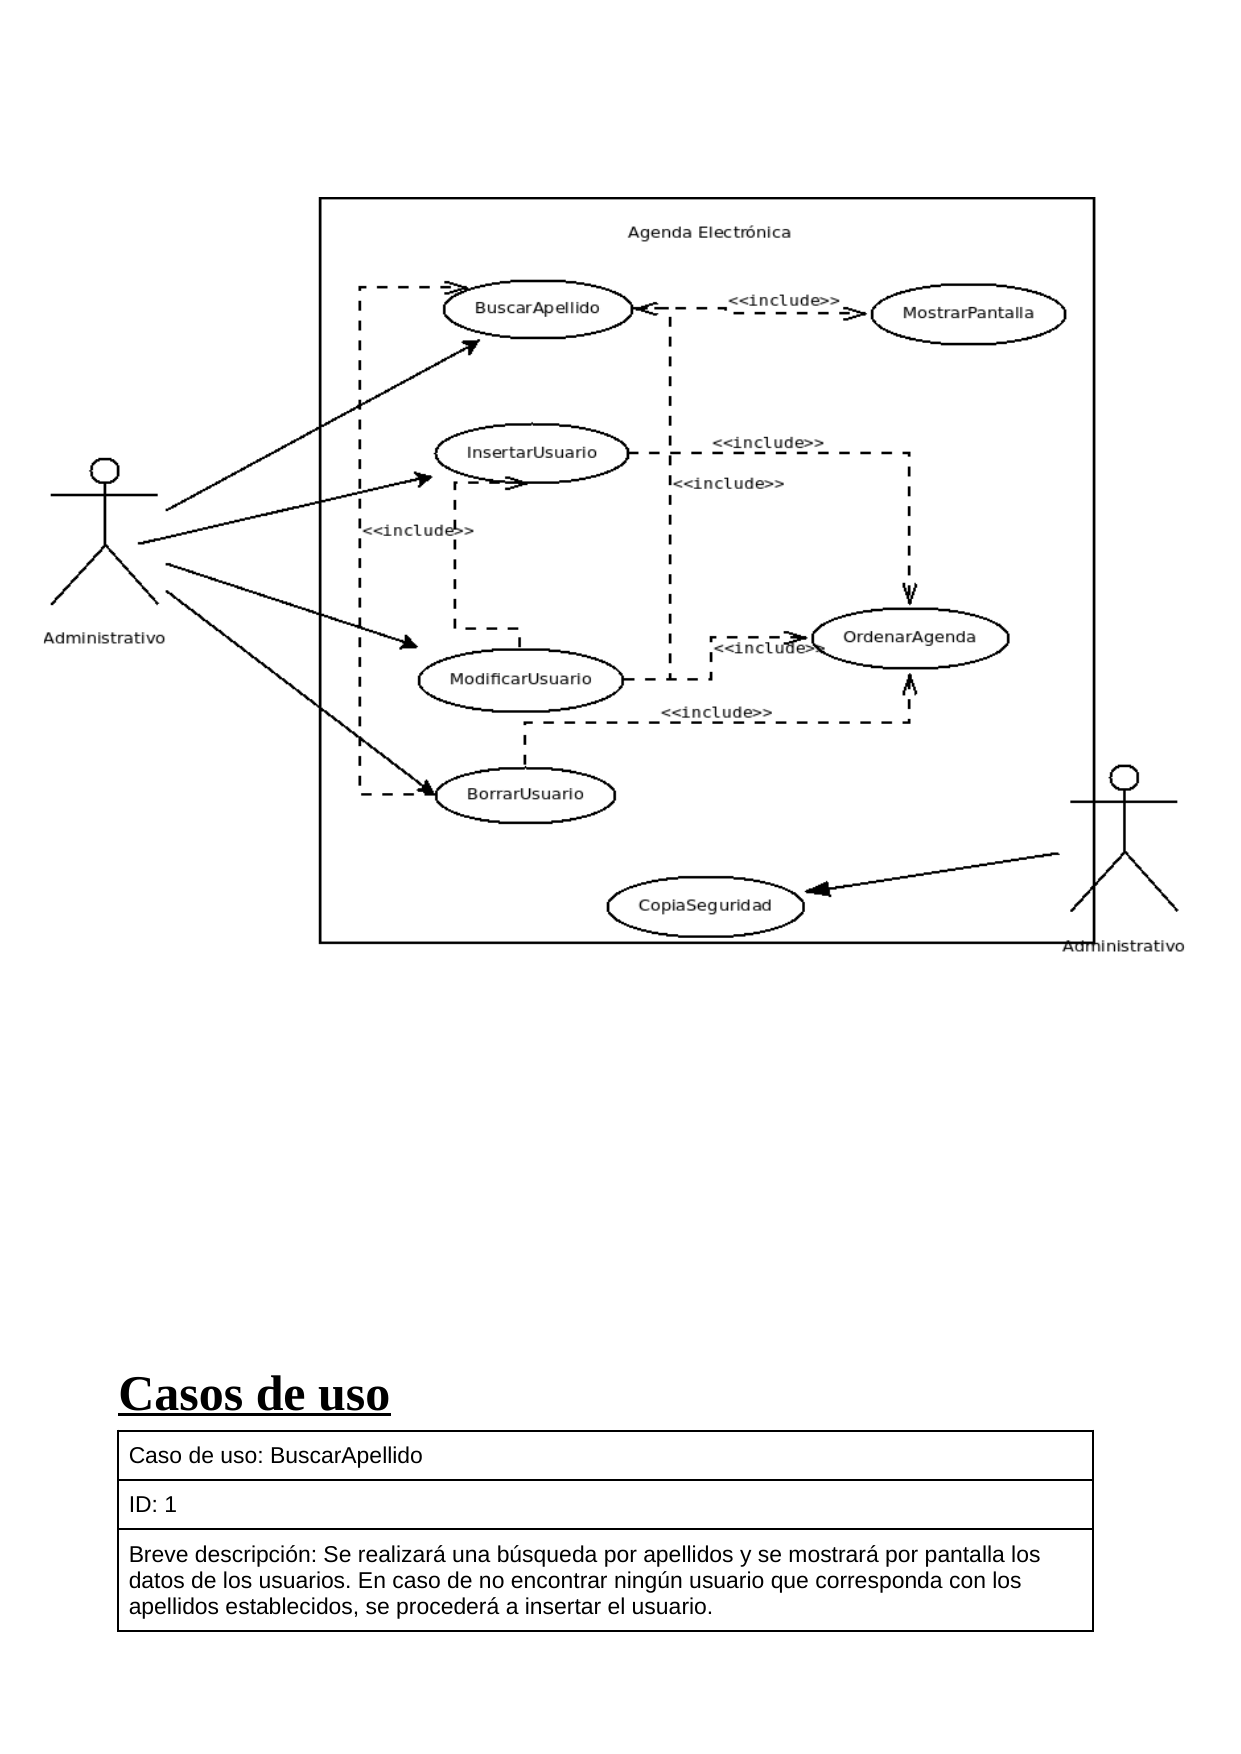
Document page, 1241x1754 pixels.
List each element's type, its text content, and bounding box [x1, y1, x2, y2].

picture [43, 197, 1188, 959]
text Casos de uso [118, 1363, 1122, 1421]
table_cell Breve descripción: Se realizará una búsqueda por apellidos y se mostrará por pantalla los datos de los usuarios. En caso de no encontrar ningún usuario que corresponda con los apellidos establecidos, se procederá a insertar el usuario. [119, 1530, 1092, 1630]
table_cell ID: 1 [119, 1481, 1092, 1528]
table_header Caso de uso: BuscarApellido [119, 1432, 1092, 1479]
